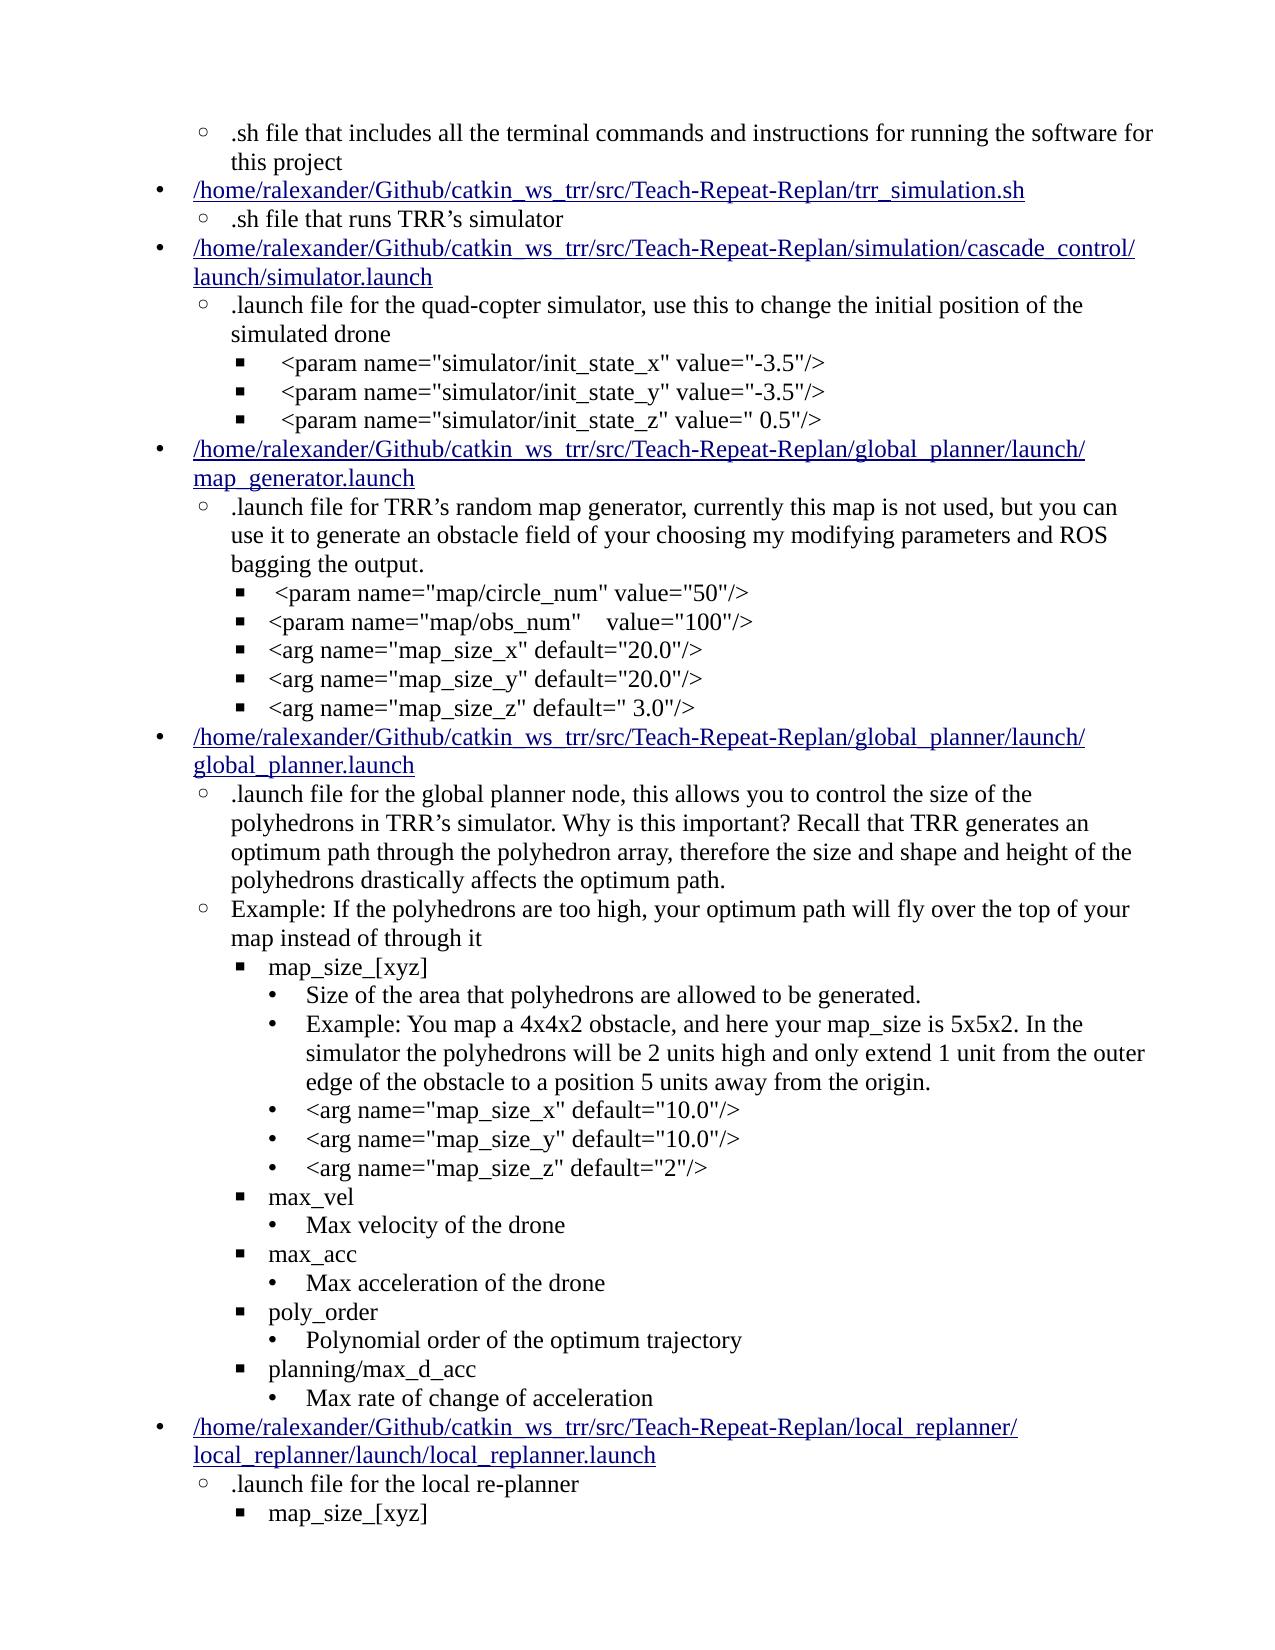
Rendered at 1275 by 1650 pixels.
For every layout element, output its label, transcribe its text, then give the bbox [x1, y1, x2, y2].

list map_size_[xyz] [231, 1498, 1157, 1527]
list <arg name="map_size_z" default=" 3.0"/> [231, 693, 1157, 722]
list max_vel [231, 1182, 1157, 1211]
list planning/max_d_acc [231, 1354, 1157, 1383]
list /home/ralexander/Github/catkin_ws_trr/src/Teach-Repeat-Replan/simulation/cascade_control/launch/simulator.launch [156, 233, 1157, 291]
list Max acceleration of the drone [268, 1268, 1157, 1297]
list <arg name="map_size_y" default="20.0"/> [231, 664, 1157, 693]
list <param name="simulator/init_state_z" value=" 0.5"/> [231, 406, 1157, 434]
list .sh file that runs TRR’s simulator [193, 204, 1157, 233]
list .launch file for the global planner node, this allows you to control the size of the polyhedrons in TRR’s simulator. Why is this important? Recall that TRR generates an optimum path through the polyhedron array, therefore the size and shape and height of the polyhedrons drastically affects the optimum path. [193, 779, 1157, 894]
list poly_order [231, 1297, 1157, 1326]
list .sh file that includes all the terminal commands and instructions for running the software for this project [193, 118, 1157, 176]
list <arg name="map_size_y" default="10.0"/> [268, 1124, 1157, 1153]
list Example: You map a 4x4x2 obstacle, and here your map_size is 5x5x2. In the simulator the polyhedrons will be 2 units high and only extend 1 unit from the outer edge of the obstacle to a position 5 units away from the origin. [268, 1009, 1157, 1096]
list <param name="simulator/init_state_x" value="-3.5"/> [231, 348, 1157, 377]
list <arg name="map_size_z" default="2"/> [268, 1153, 1157, 1182]
list <arg name="map_size_x" default="20.0"/> [231, 636, 1157, 664]
list .launch file for the local re-planner [193, 1469, 1157, 1498]
list Max velocity of the drone [268, 1211, 1157, 1239]
list Size of the area that polyhedrons are allowed to be generated. [268, 981, 1157, 1009]
list .launch file for the quad-copter simulator, use this to change the initial position of the simulated drone [193, 291, 1157, 348]
list /home/ralexander/Github/catkin_ws_trr/src/Teach-Repeat-Replan/global_planner/launch/global_planner.launch [156, 722, 1157, 779]
list /home/ralexander/Github/catkin_ws_trr/src/Teach-Repeat-Replan/global_planner/launch/map_generator.launch [156, 434, 1157, 492]
list <param name="simulator/init_state_y" value="-3.5"/> [231, 377, 1157, 406]
list map_size_[xyz] [231, 952, 1157, 981]
list /home/ralexander/Github/catkin_ws_trr/src/Teach-Repeat-Replan/trr_simulation.sh [156, 176, 1157, 204]
list <param name="map/obs_num" value="100"/> [231, 607, 1157, 636]
list max_acc [231, 1239, 1157, 1268]
list Example: If the polyhedrons are too high, your optimum path will fly over the top of your map instead of through it [193, 894, 1157, 952]
list /home/ralexander/Github/catkin_ws_trr/src/Teach-Repeat-Replan/local_replanner/local_replanner/launch/local_replanner.launch [156, 1412, 1157, 1469]
list <arg name="map_size_x" default="10.0"/> [268, 1096, 1157, 1124]
list Polynomial order of the optimum trajectory [268, 1326, 1157, 1354]
list .launch file for TRR’s random map generator, currently this map is not used, but you can use it to generate an obstacle field of your choosing my modifying parameters and ROS bagging the output. [193, 492, 1157, 578]
list Max rate of change of acceleration [268, 1383, 1157, 1412]
list <param name="map/circle_num" value="50"/> [231, 578, 1157, 607]
